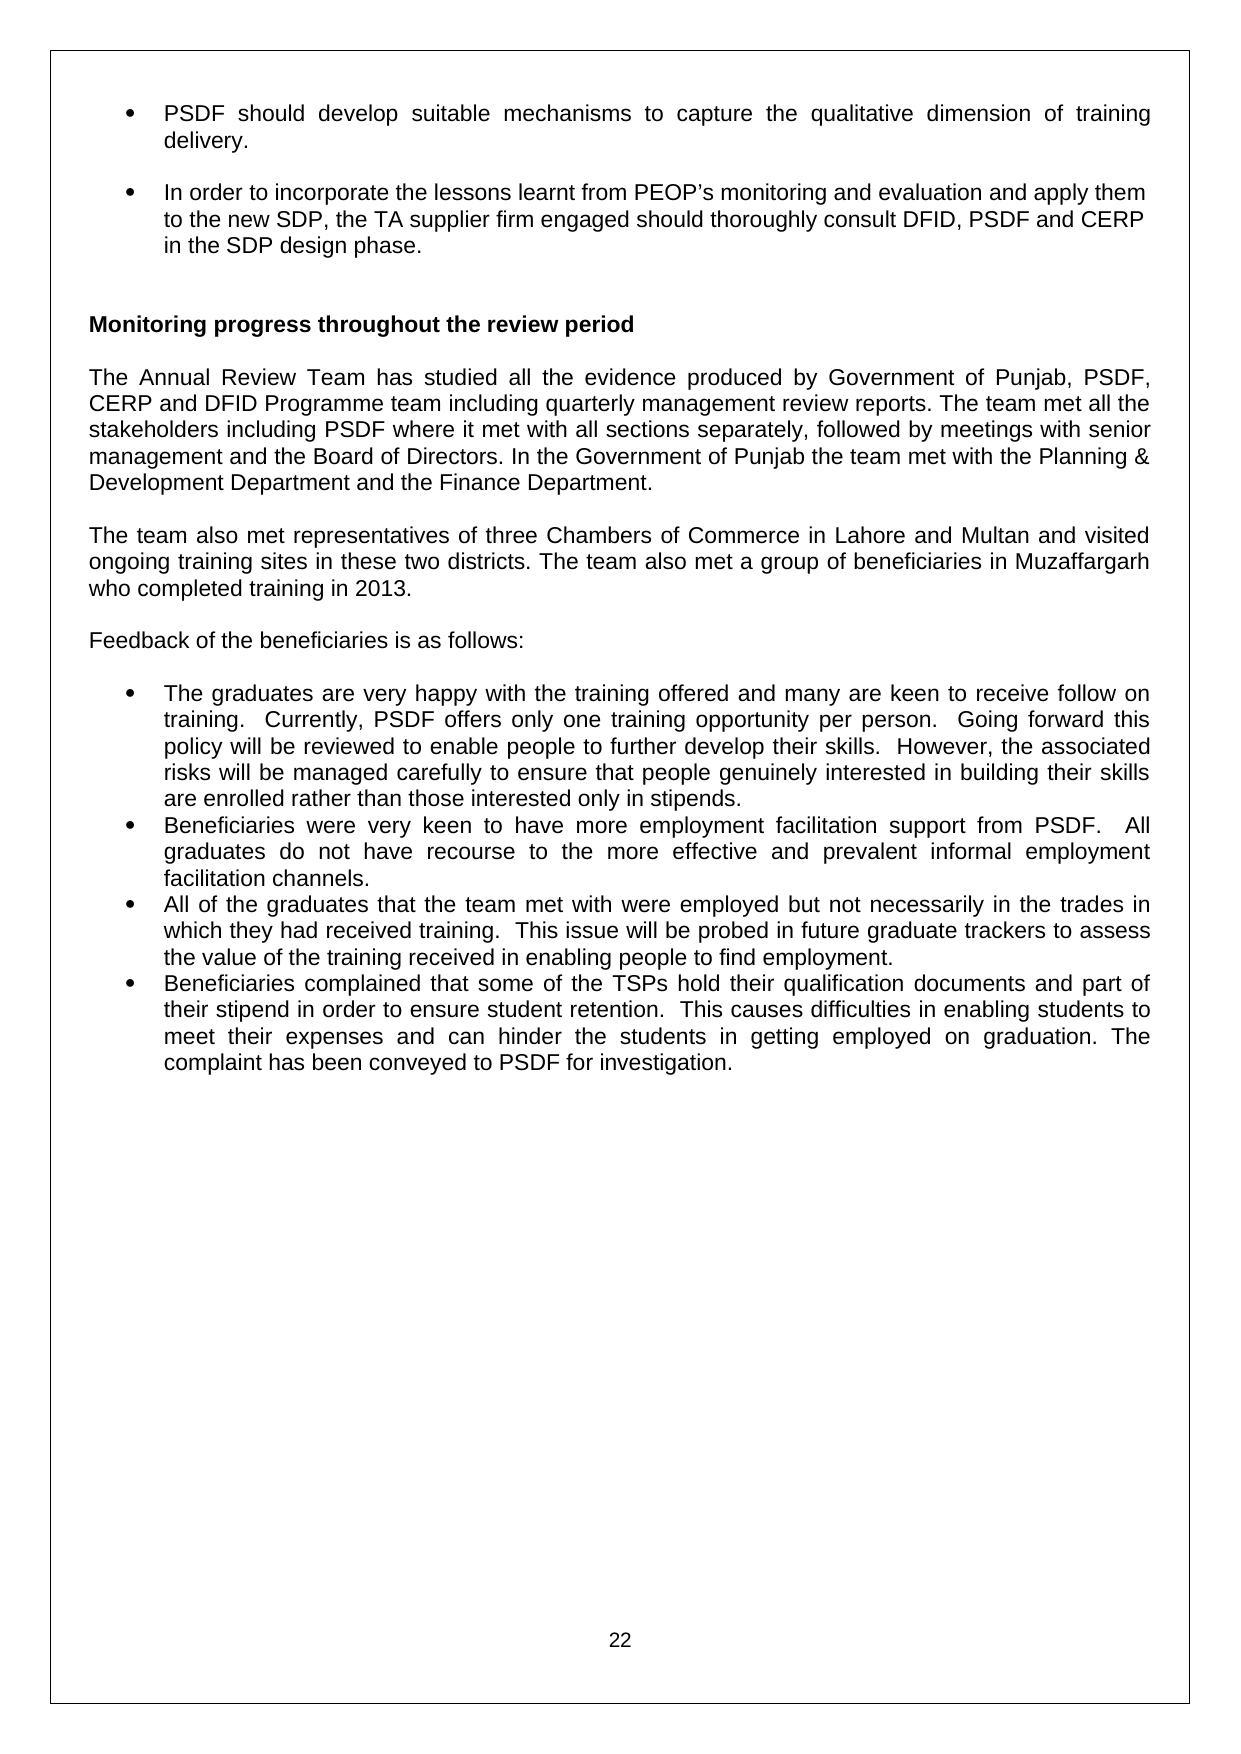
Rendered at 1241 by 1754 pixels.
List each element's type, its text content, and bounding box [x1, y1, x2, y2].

list Beneficiaries were very keen to have more employment facilitation support from PSDF. All graduates do not have recourse to the more effective and prevalent informal employment facilitation channels. [126, 812, 1152, 891]
text The team also met representatives of three Chambers of Commerce in Lahore and Multan and visited ongoing training sites in these two districts. The team also met a group of beneficiaries in Muzaffargarh who completed training in 2013. [89, 522, 1152, 601]
list All of the graduates that the team met with were employed but not necessarily in the trades in which they had received training. This issue will be probed in future graduate trackers to assess the value of the training received in enabling people to find employment. [126, 891, 1152, 970]
list PSDF should develop suitable mechanisms to capture the qualitative dimension of training delivery. [126, 100, 1152, 153]
text The Annual Review Team has studied all the evidence produced by Government of Punjab, PSDF, CERP and DFID Programme team including quarterly management review reports. The team met all the stakeholders including PSDF where it met with all sections separately, followed by meetings with senior management and the Board of Directors. In the Government of Punjab the team met with the Planning & Development Department and the Finance Department. [89, 364, 1152, 496]
list In order to incorporate the lessons learnt from PEOP’s monitoring and evaluation and apply them to the new SDP, the TA supplier firm engaged should thoroughly consult DFID, PSDF and CERP in the SDP design phase. [126, 179, 1152, 258]
list The graduates are very happy with the training offered and many are keen to receive follow on training. Currently, PSDF offers only one training opportunity per person. Going forward this policy will be reviewed to enable people to further develop their skills. However, the associated risks will be managed carefully to ensure that people genuinely interested in building their skills are enrolled rather than those interested only in stipends. [126, 680, 1152, 812]
list Beneficiaries complained that some of the TSPs hold their qualification documents and part of their stipend in order to ensure student retention. This causes difficulties in enabling students to meet their expenses and can hinder the students in getting employed on graduation. The complaint has been conveyed to PSDF for investigation. [126, 970, 1152, 1075]
text Monitoring progress throughout the review period [89, 311, 1152, 337]
text Feedback of the beneficiaries is as follows: [89, 627, 1152, 654]
